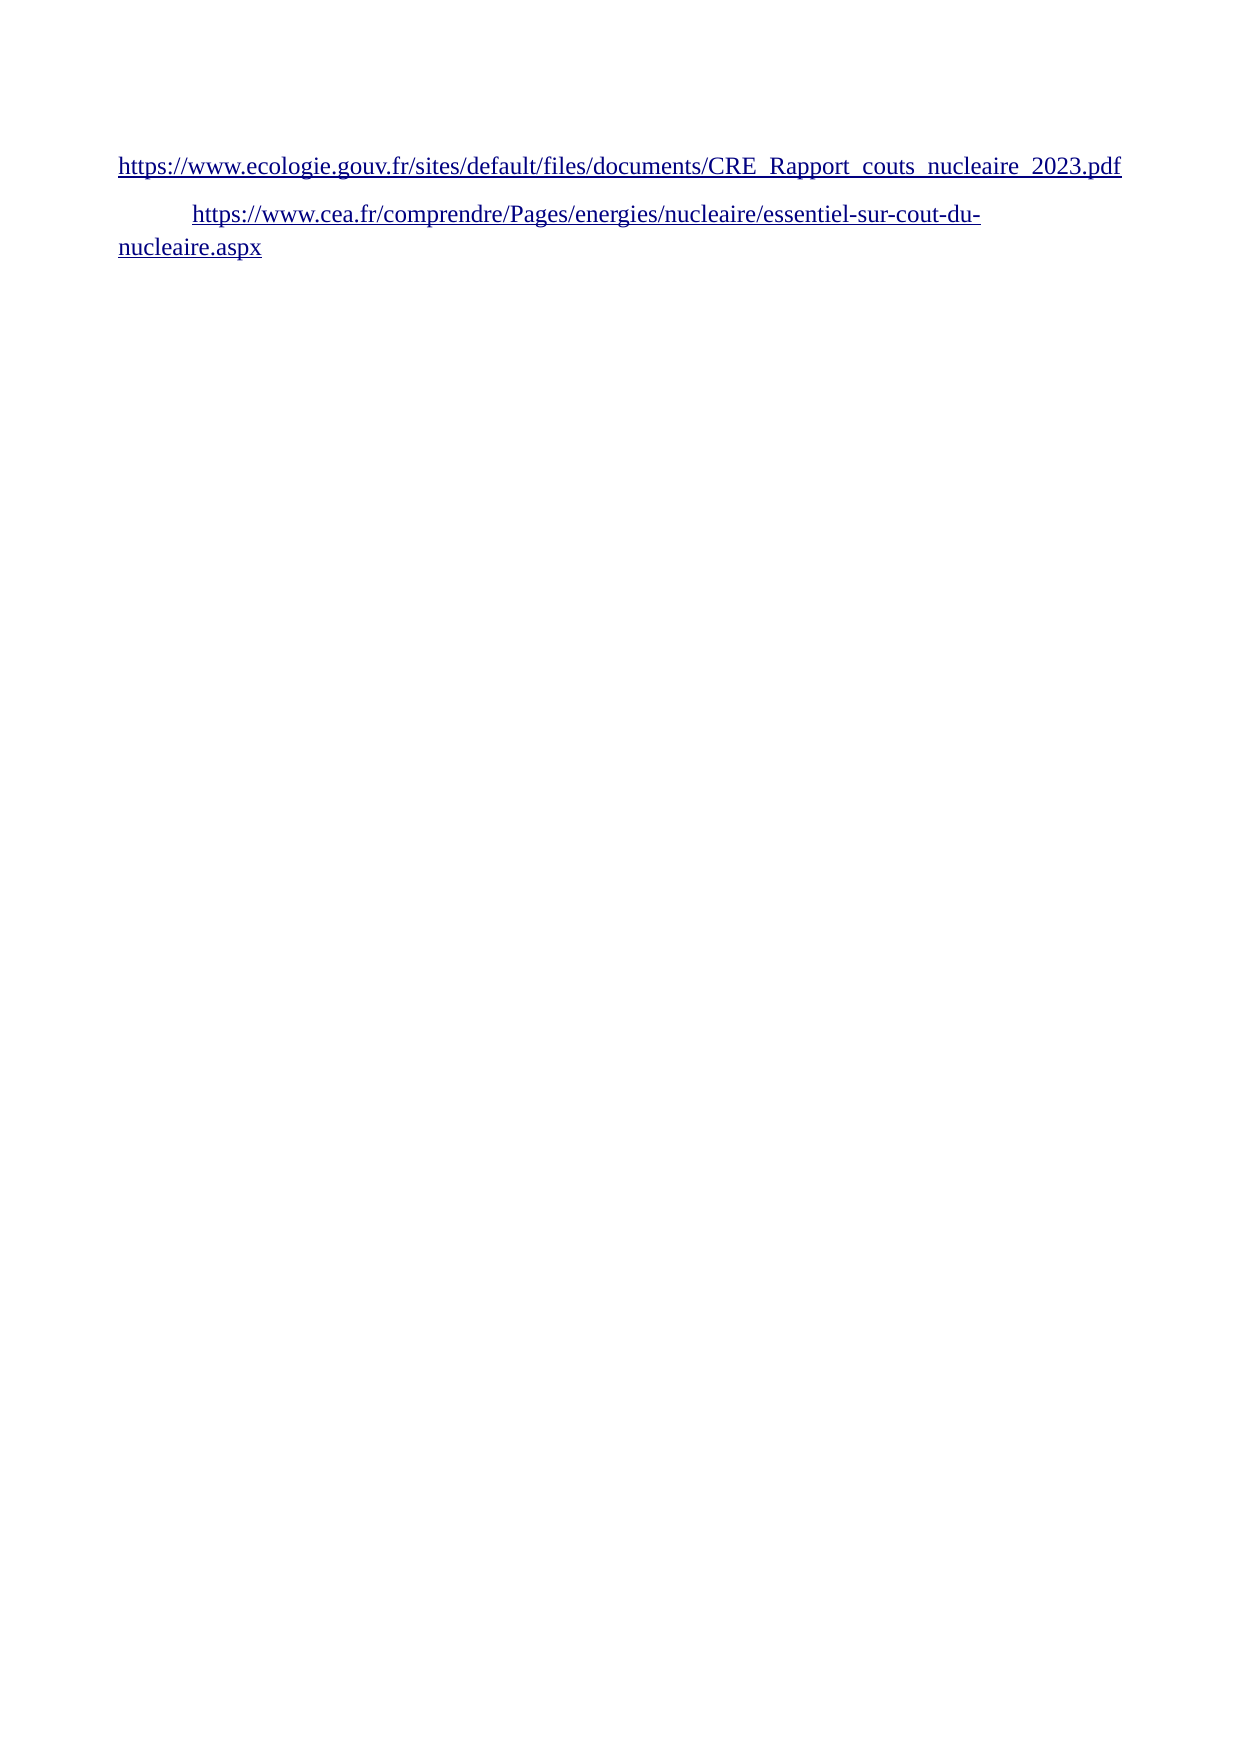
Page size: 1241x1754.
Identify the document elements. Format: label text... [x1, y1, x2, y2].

text https://www.ecologie.gouv.fr/sites/default/files/documents/CRE_Rapport_couts_nucleaire_2023.pdf [118, 118, 1122, 176]
text https://www.cea.fr/comprendre/Pages/energies/nucleaire/essentiel-sur-cout-du-nucleaire.aspx [118, 199, 1122, 261]
